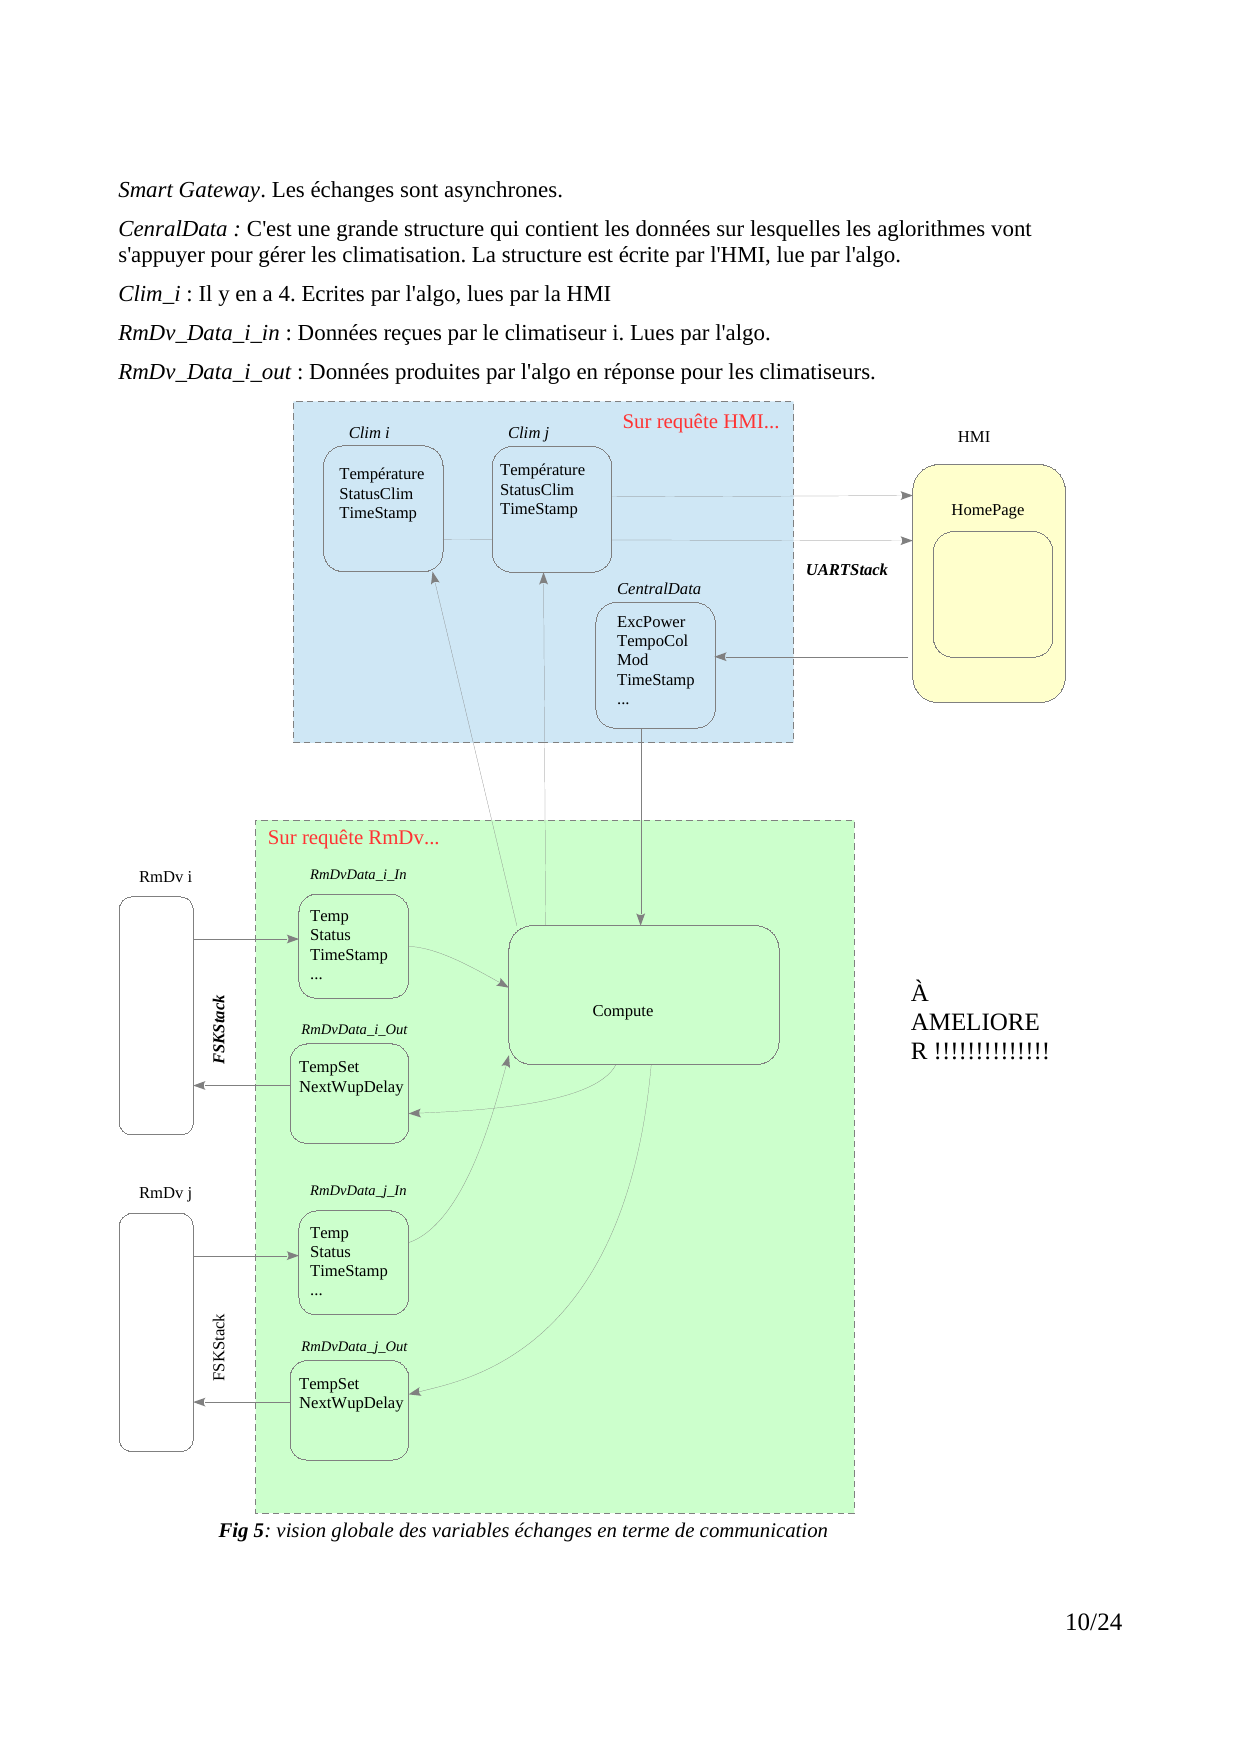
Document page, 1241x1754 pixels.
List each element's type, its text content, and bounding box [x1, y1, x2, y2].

text RmDv_Data_i_out : Données produites par l'algo en réponse pour les climatiseurs. [118, 358, 1122, 384]
text RmDv_Data_i_in : Données reçues par le climatiseur i. Lues par l'algo. [118, 319, 1122, 346]
text CenralData : C'est une grande structure qui contient les données sur lesquelles les aglorithmes vont s'appuyer pour gérer les climatisation. La structure est écrite par l'HMI, lue par l'algo. [118, 215, 1122, 268]
text Clim_i : Il y en a 4. Ecrites par l'algo, lues par la HMI [118, 280, 1122, 307]
text Smart Gateway. Les échanges sont asynchrones. [118, 176, 1122, 203]
